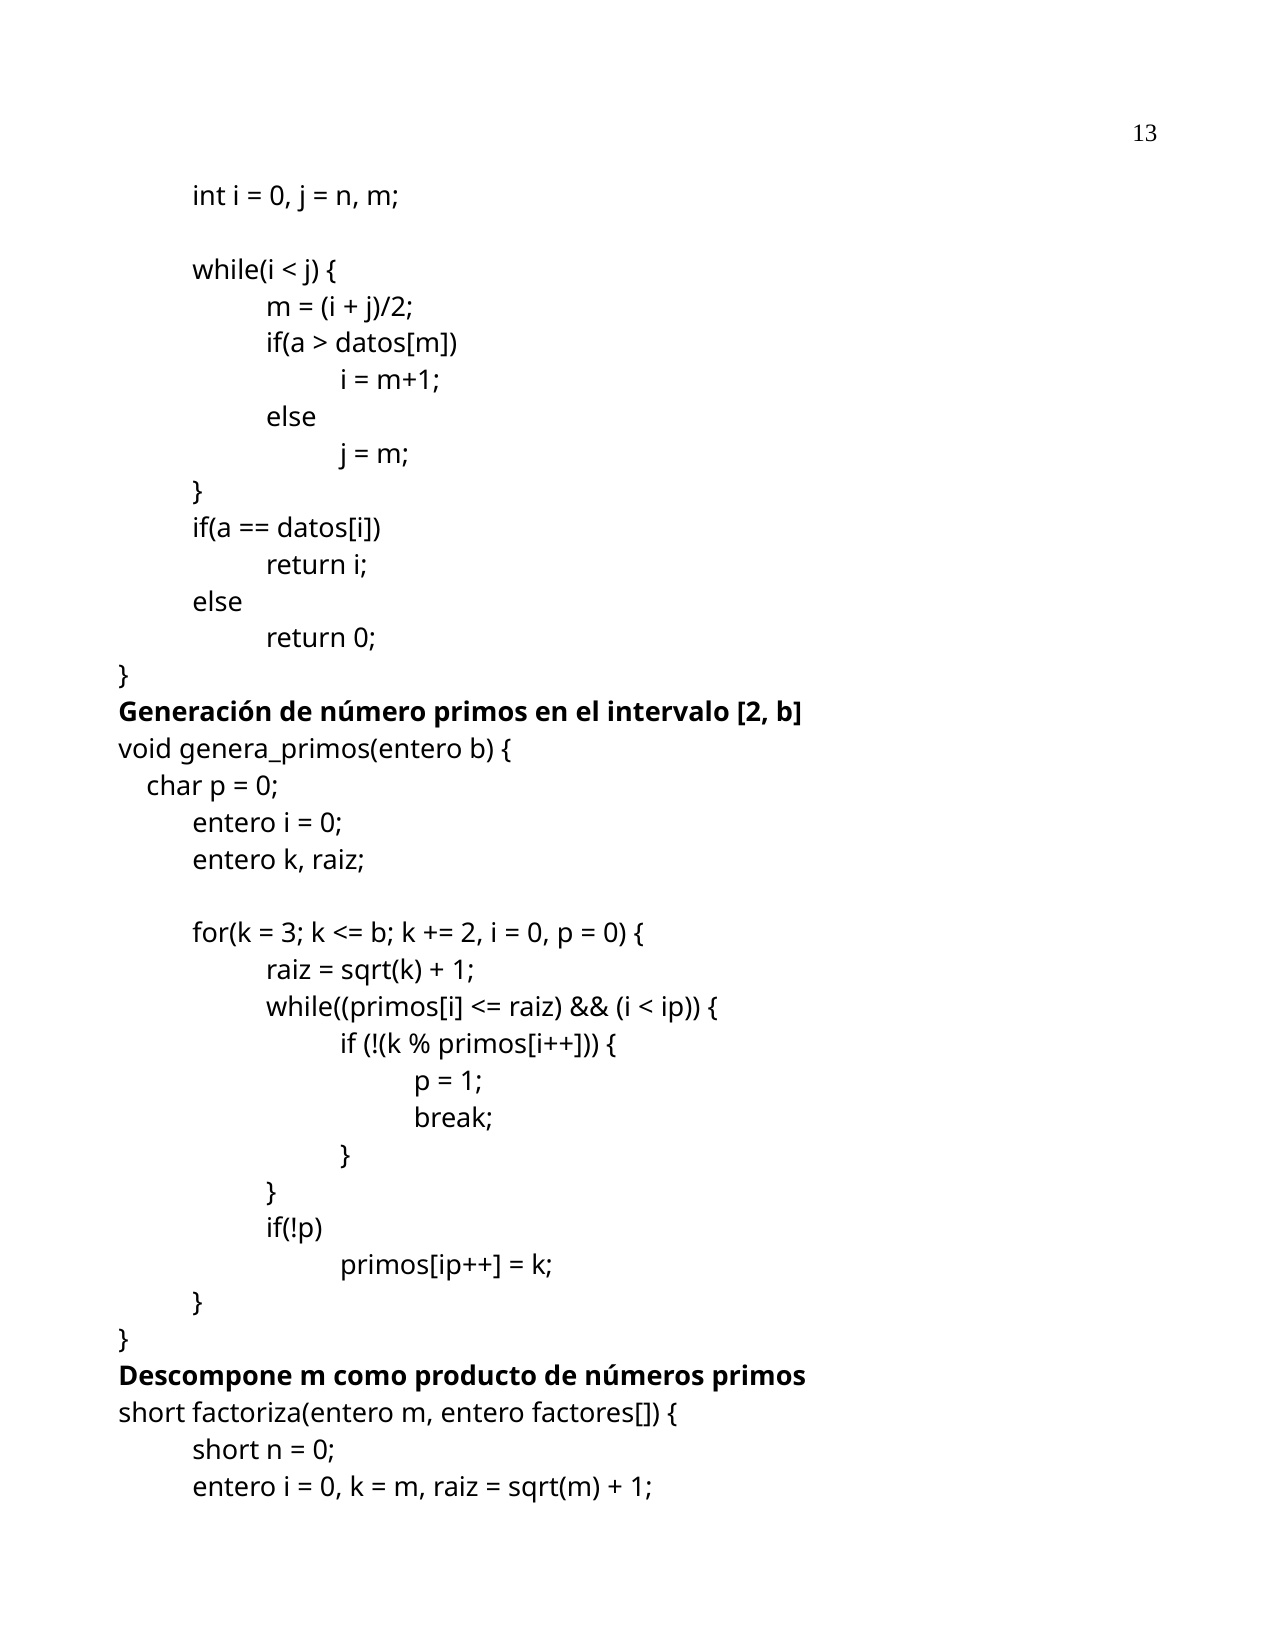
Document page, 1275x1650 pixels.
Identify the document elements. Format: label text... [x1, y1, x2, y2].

text return i; [118, 545, 1157, 582]
text for(k = 3; k <= b; k += 2, i = 0, p = 0) { [118, 914, 1157, 951]
text while((primos[i] <= raiz) && (i < ip)) { [118, 988, 1157, 1024]
text if (!(k % primos[i++])) { [118, 1024, 1157, 1061]
text else [118, 582, 1157, 619]
text Generación de número primos en el intervalo [2, b] [118, 693, 1157, 729]
text break; [118, 1098, 1157, 1135]
text p = 1; [118, 1061, 1157, 1098]
text } [118, 1319, 1157, 1356]
text entero i = 0; [118, 803, 1157, 840]
text if(a == datos[i]) [118, 508, 1157, 545]
text int i = 0, j = n, m; [118, 176, 1157, 213]
text if(a > datos[m]) [118, 324, 1157, 361]
text entero k, raiz; [118, 840, 1157, 877]
text void genera_primos(entero b) { [118, 729, 1157, 766]
text } [118, 471, 1157, 508]
text } [118, 1135, 1157, 1172]
text char p = 0; [118, 766, 1157, 803]
text } [118, 656, 1157, 693]
text Descompone m como producto de números primos [118, 1356, 1157, 1393]
text } [118, 1283, 1157, 1319]
text raiz = sqrt(k) + 1; [118, 951, 1157, 988]
text m = (i + j)/2; [118, 287, 1157, 324]
text return 0; [118, 619, 1157, 656]
text short n = 0; [118, 1430, 1157, 1467]
text primos[ip++] = k; [118, 1246, 1157, 1283]
text else [118, 398, 1157, 434]
text entero i = 0, k = m, raiz = sqrt(m) + 1; [118, 1467, 1157, 1504]
text while(i < j) { [118, 250, 1157, 287]
text j = m; [118, 434, 1157, 471]
text i = m+1; [118, 361, 1157, 398]
text if(!p) [118, 1209, 1157, 1246]
text } [118, 1172, 1157, 1209]
text short factoriza(entero m, entero factores[]) { [118, 1393, 1157, 1430]
